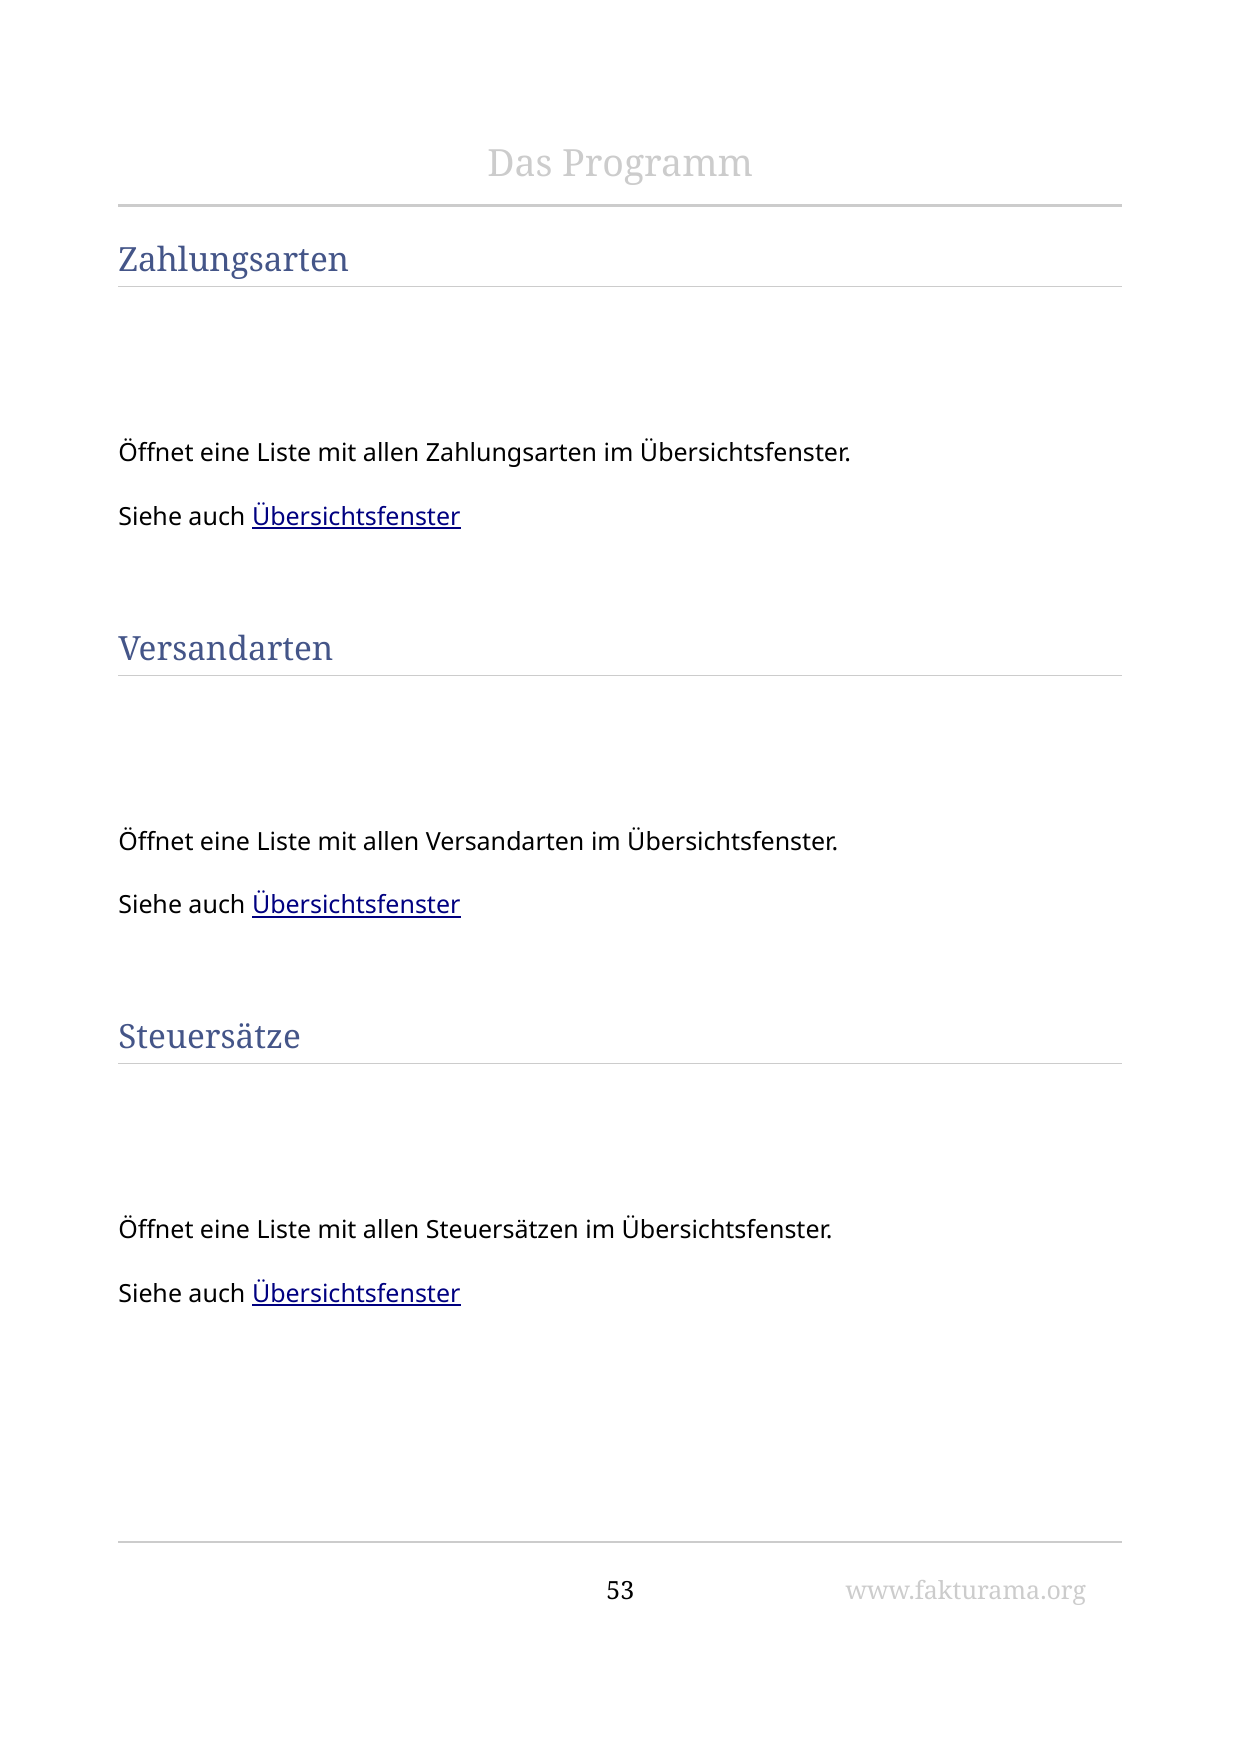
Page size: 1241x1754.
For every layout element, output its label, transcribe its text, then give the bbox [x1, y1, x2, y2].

text Siehe auch Übersichtsfenster [118, 887, 1122, 921]
text Öffnet eine Liste mit allen Versandarten im Übersichtsfenster. [118, 824, 1122, 858]
text Siehe auch Übersichtsfenster [118, 499, 1122, 533]
subtitle Versandarten [118, 625, 1122, 675]
text Siehe auch Übersichtsfenster [118, 1276, 1122, 1310]
text Öffnet eine Liste mit allen Zahlungsarten im Übersichtsfenster. [118, 435, 1122, 469]
text Öffnet eine Liste mit allen Steuersätzen im Übersichtsfenster. [118, 1212, 1122, 1246]
subtitle Zahlungsarten [118, 236, 1122, 286]
subtitle Steuersätze [118, 1013, 1122, 1063]
